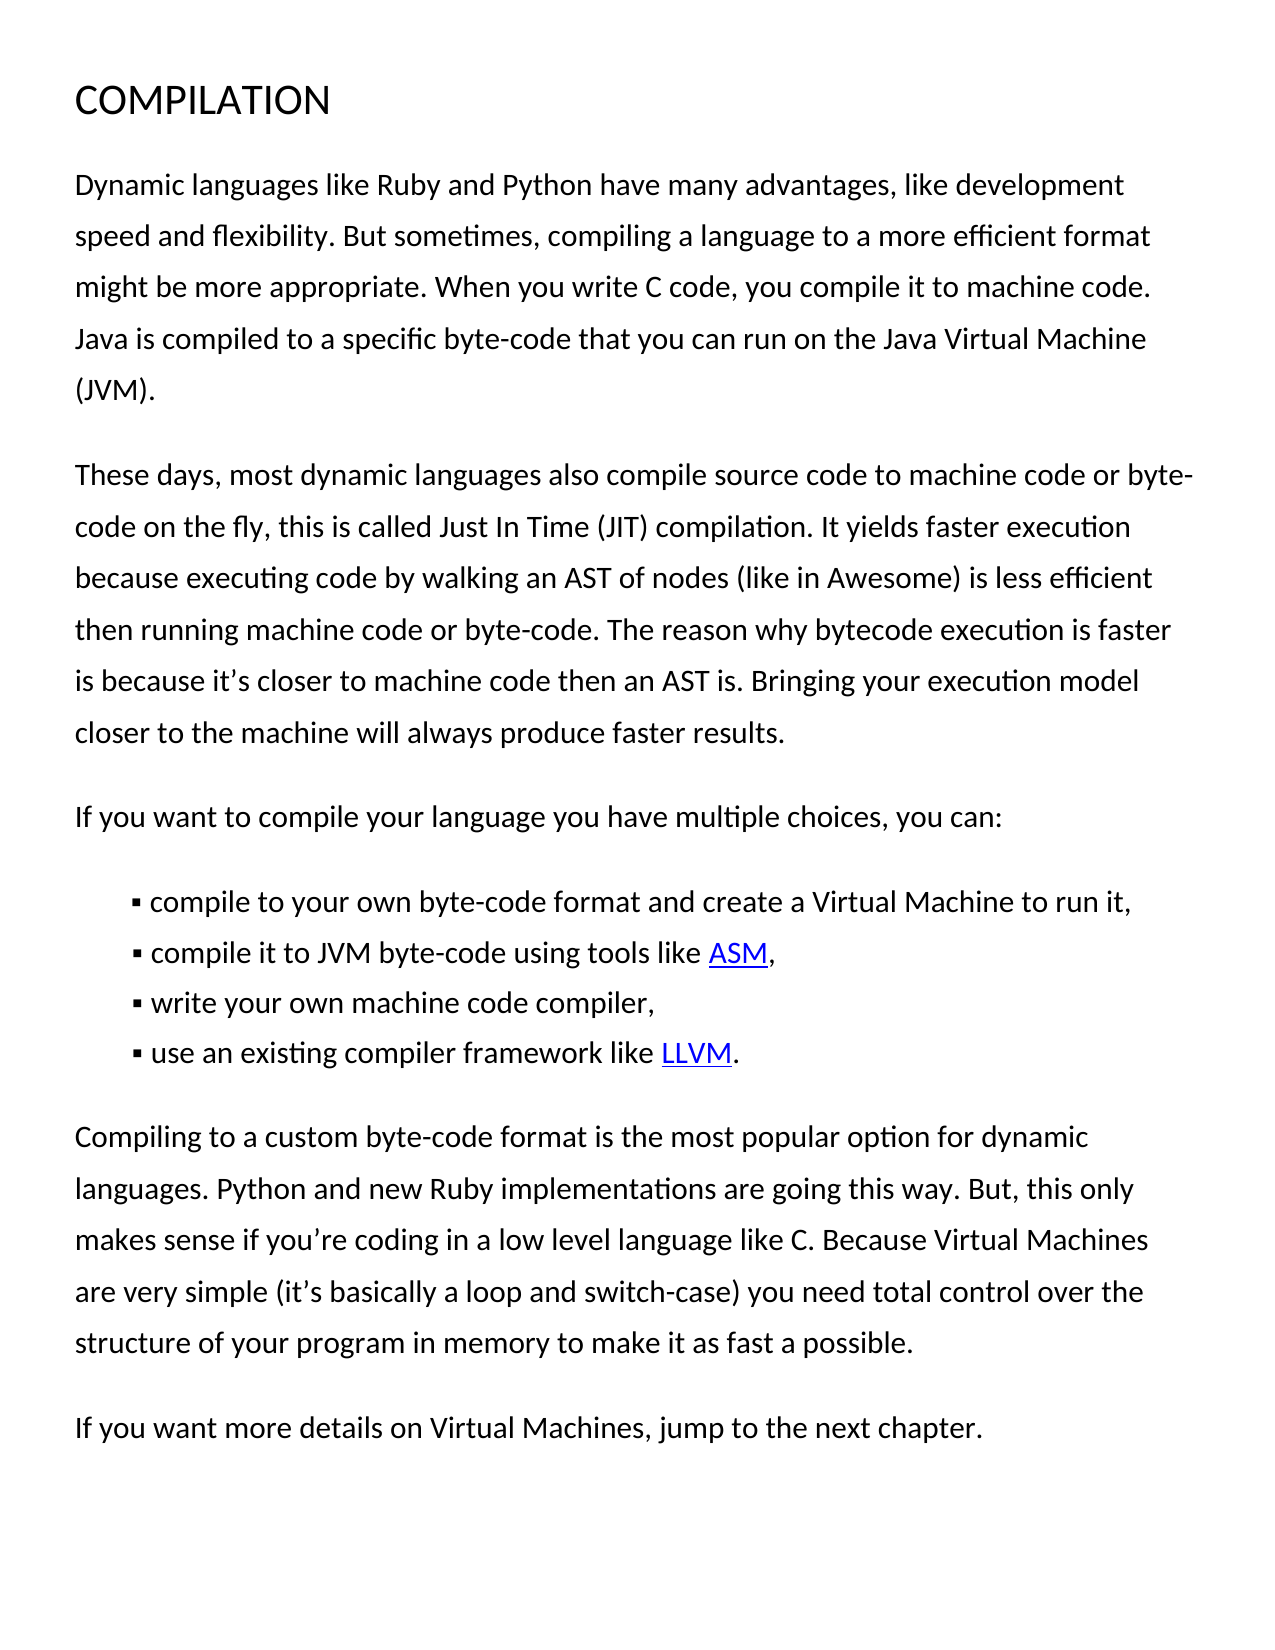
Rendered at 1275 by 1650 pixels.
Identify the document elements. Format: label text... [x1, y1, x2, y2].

text If you want more details on Virtual Machines, jump to the next chapter. [74, 1408, 1195, 1446]
text ▪ compile to your own byte-code format and create a Virtual Machine to run it, [131, 882, 1195, 920]
text If you want to compile your language you have multiple choices, you can: [74, 798, 1195, 836]
subtitle COMPILATION [74, 72, 1219, 125]
text Compiling to a custom byte-code format is the most popular option for dynamic languages. Python and new Ruby implementations are going this way. But, this only makes sense if you’re coding in a low level language like C. Because Virtual Machines are very simple (it’s basically a loop and switch-case) you need total control over the structure of your program in memory to make it as fast a possible. [74, 1117, 1195, 1361]
text Dynamic languages like Ruby and Python have many advantages, like development speed and flexibility. But sometimes, compiling a language to a more efficient format might be more appropriate. When you write C code, you compile it to machine code. Java is compiled to a specific byte-code that you can run on the Java Virtual Machine (JVM). [74, 165, 1195, 409]
text These days, most dynamic languages also compile source code to machine code or byte-code on the fly, this is called Just In Time (JIT) compilation. It yields faster execution because executing code by walking an AST of nodes (like in Awesome) is less efficient then running machine code or byte-code. The reason why bytecode execution is faster is because it’s closer to machine code then an AST is. Bringing your execution model closer to the machine will always produce faster results. [74, 455, 1195, 751]
text ▪ compile it to JVM byte-code using tools like ASM, [132, 934, 1195, 972]
text ▪ use an existing compiler framework like LLVM. [132, 1033, 1195, 1071]
text ▪ write your own machine code compiler, [132, 983, 1195, 1021]
